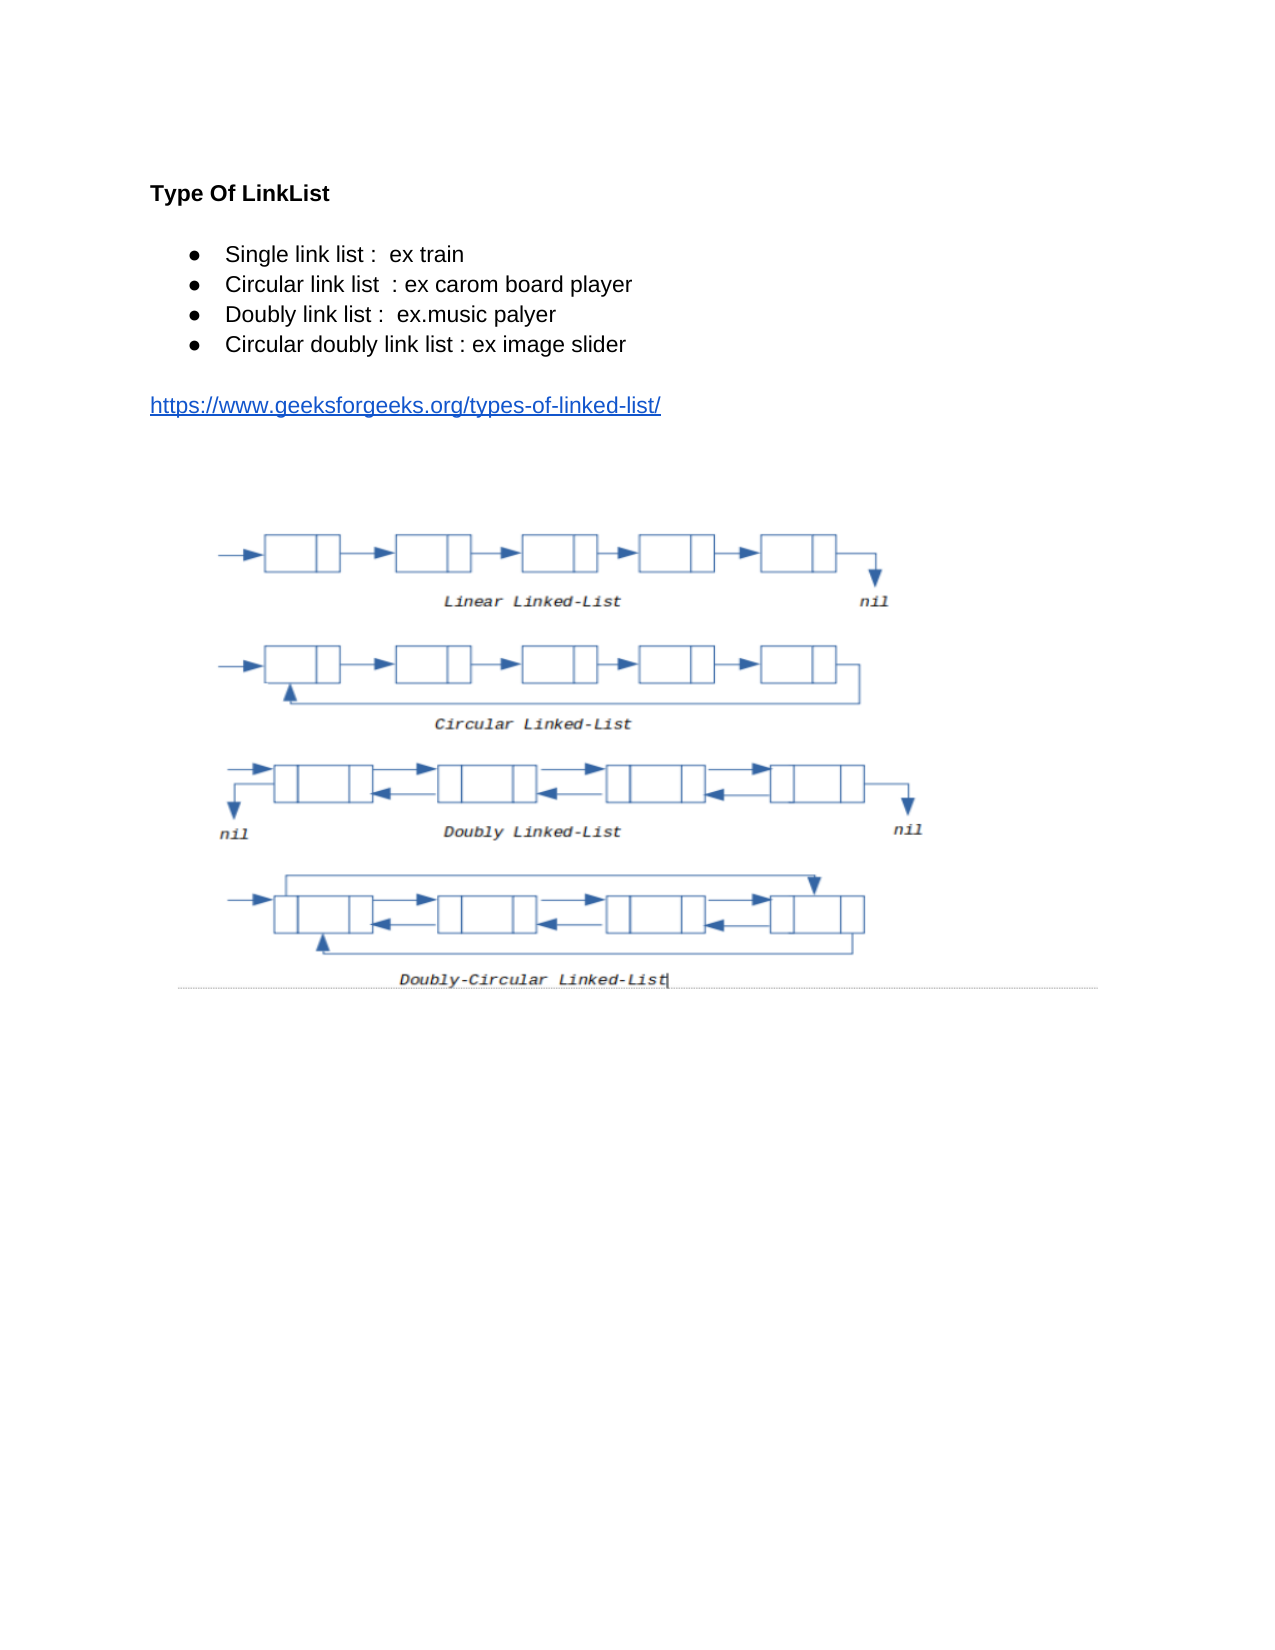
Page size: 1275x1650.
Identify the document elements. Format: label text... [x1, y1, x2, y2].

text Type Of LinkList [150, 180, 1125, 207]
text https://www.geeksforgeeks.org/types-of-linked-list/ [150, 392, 1125, 418]
list Single link list : ex train [187, 241, 1125, 267]
list Circular doubly link list : ex image slider [187, 331, 1125, 358]
list Doubly link list : ex.music palyer [187, 301, 1125, 327]
list Circular link list : ex carom board player [187, 271, 1125, 297]
picture [177, 512, 1098, 991]
